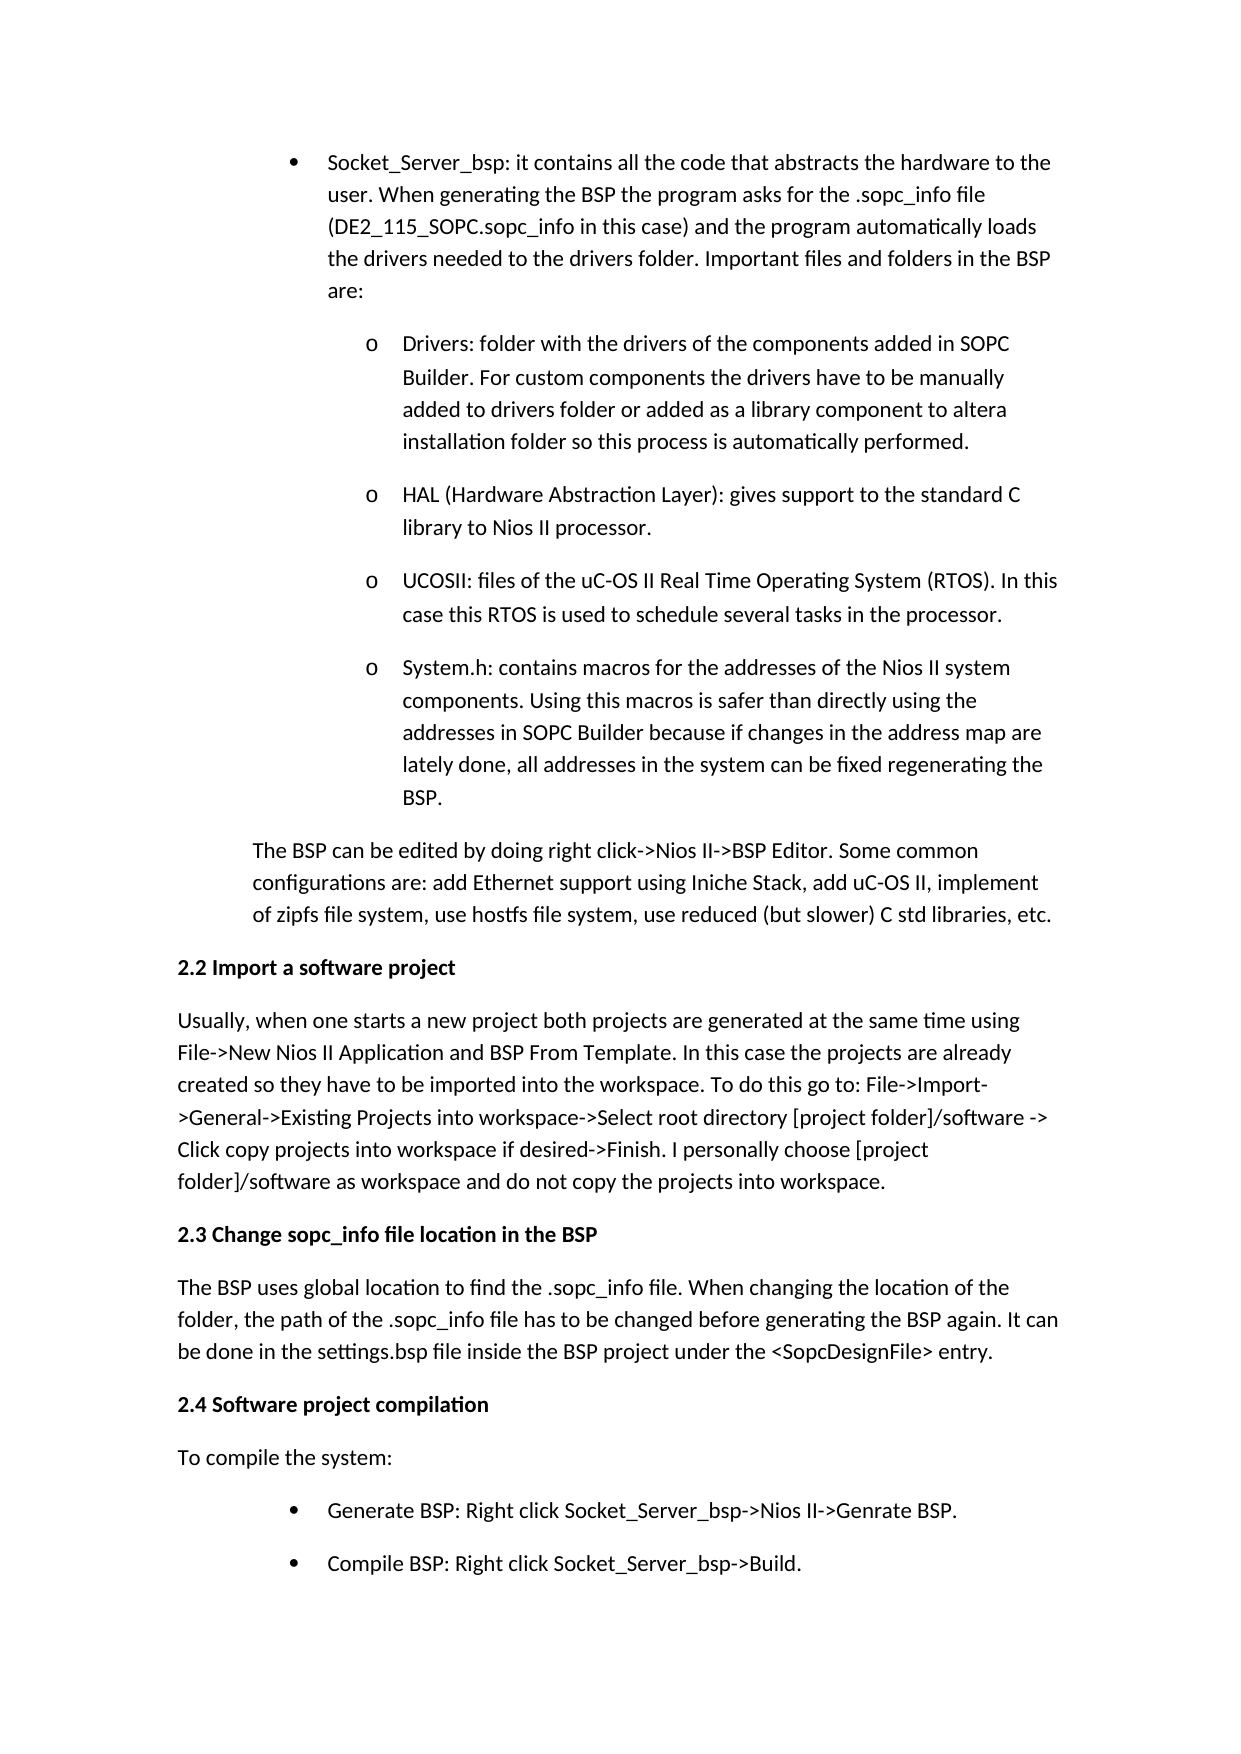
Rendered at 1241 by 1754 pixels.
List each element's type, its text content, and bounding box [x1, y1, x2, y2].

list Generate BSP: Right click Socket_Server_bsp->Nios II->Genrate BSP. [290, 1497, 1063, 1524]
list UCOSII: files of the uC-OS II Real Time Operating System (RTOS). In this case this RTOS is used to schedule several tasks in the processor. [365, 566, 1063, 628]
list Socket_Server_bsp: it contains all the code that abstracts the hardware to the user. When generating the BSP the program asks for the .sopc_info file (DE2_115_SOPC.sopc_info in this case) and the program automatically loads the drivers needed to the drivers folder. Important files and folders in the BSP are: [290, 148, 1063, 304]
list Compile BSP: Right click Socket_Server_bsp->Build. [290, 1549, 1063, 1578]
text 2.4 Software project compilation [177, 1391, 1063, 1418]
list Drivers: folder with the drivers of the components added in SOPC Builder. For custom components the drivers have to be manually added to drivers folder or added as a library component to altera installation folder so this process is automatically performed. [365, 329, 1063, 455]
list HAL (Hardware Abstraction Layer): gives support to the standard C library to Nios II processor. [365, 480, 1063, 541]
text 2.3 Change sopc_info file location in the BSP [177, 1220, 1063, 1248]
text To compile the system: [177, 1443, 1063, 1472]
text Usually, when one starts a new project both projects are generated at the same time using File->New Nios II Application and BSP From Template. In this case the projects are already created so they have to be imported into the workspace. To do this go to: File->Import->General->Existing Projects into workspace->Select root directory [project folder]/software -> Click copy projects into workspace if desired->Finish. I personally choose [project folder]/software as workspace and do not copy the projects into workspace. [177, 1006, 1063, 1195]
text The BSP uses global location to find the .sopc_info file. When changing the location of the folder, the path of the .sopc_info file has to be changed before generating the BSP again. It can be done in the settings.bsp file inside the BSP project under the <SopcDesignFile> entry. [177, 1273, 1063, 1366]
text 2.2 Import a software project [177, 953, 1063, 981]
list System.h: contains macros for the addresses of the Nios II system components. Using this macros is safer than directly using the addresses in SOPC Builder because if changes in the address map are lately done, all addresses in the system can be fixed regenerating the BSP. [365, 653, 1063, 811]
list The BSP can be edited by doing right click->Nios II->BSP Editor. Some common configurations are: add Ethernet support using Iniche Stack, add uC-OS II, implement of zipfs file system, use hostfs file system, use reduced (but slower) C std libraries, etc. [252, 836, 1063, 928]
